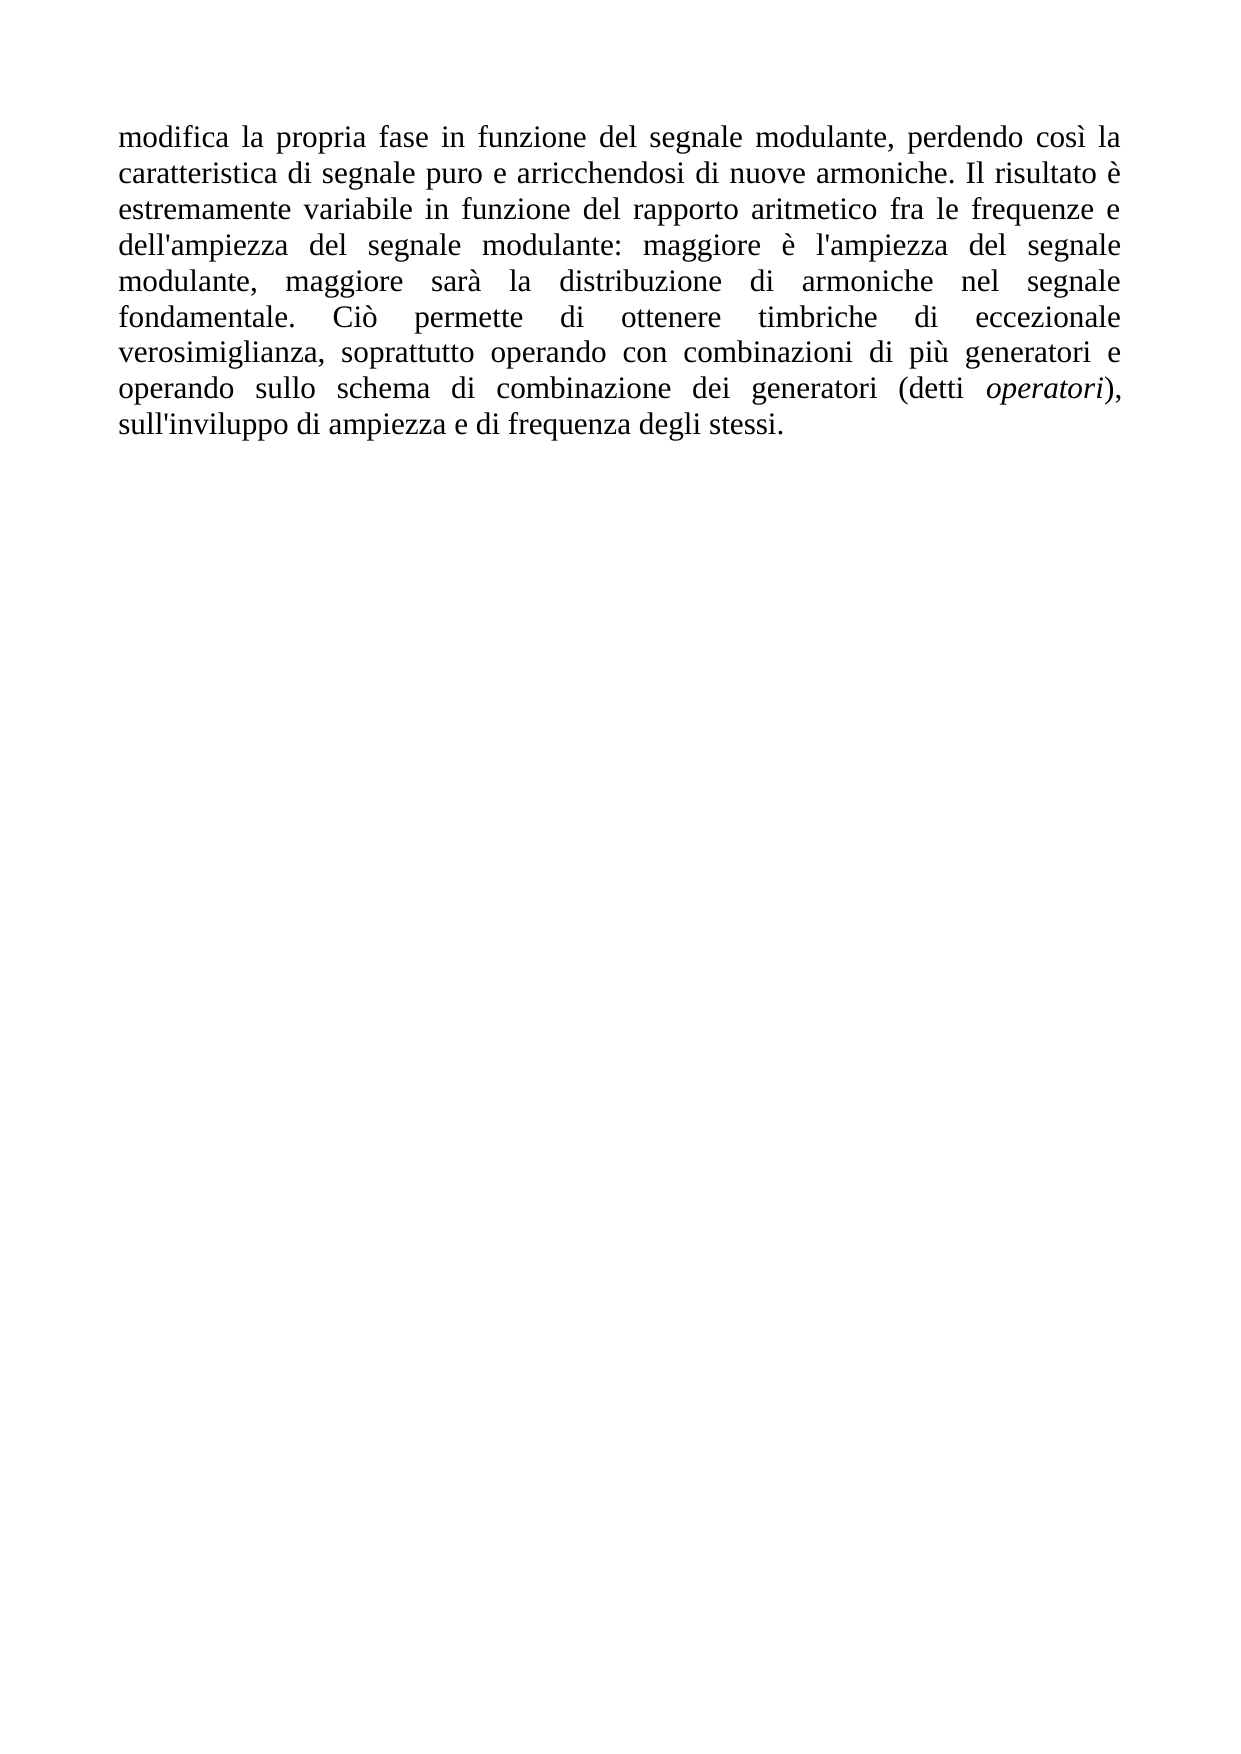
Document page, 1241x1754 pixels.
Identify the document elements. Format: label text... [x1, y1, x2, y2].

text modifica la propria fase in funzione del segnale modulante, perdendo così la caratteristica di segnale puro e arricchendosi di nuove armoniche. Il risultato è estremamente variabile in funzione del rapporto aritmetico fra le frequenze e dell'ampiezza del segnale modulante: maggiore è l'ampiezza del segnale modulante, maggiore sarà la distribuzione di armoniche nel segnale fondamentale. Ciò permette di ottenere timbriche di eccezionale verosimiglianza, soprattutto operando con combinazioni di più generatori e operando sullo schema di combinazione dei generatori (detti operatori), sull'inviluppo di ampiezza e di frequenza degli stessi. [118, 118, 1122, 442]
